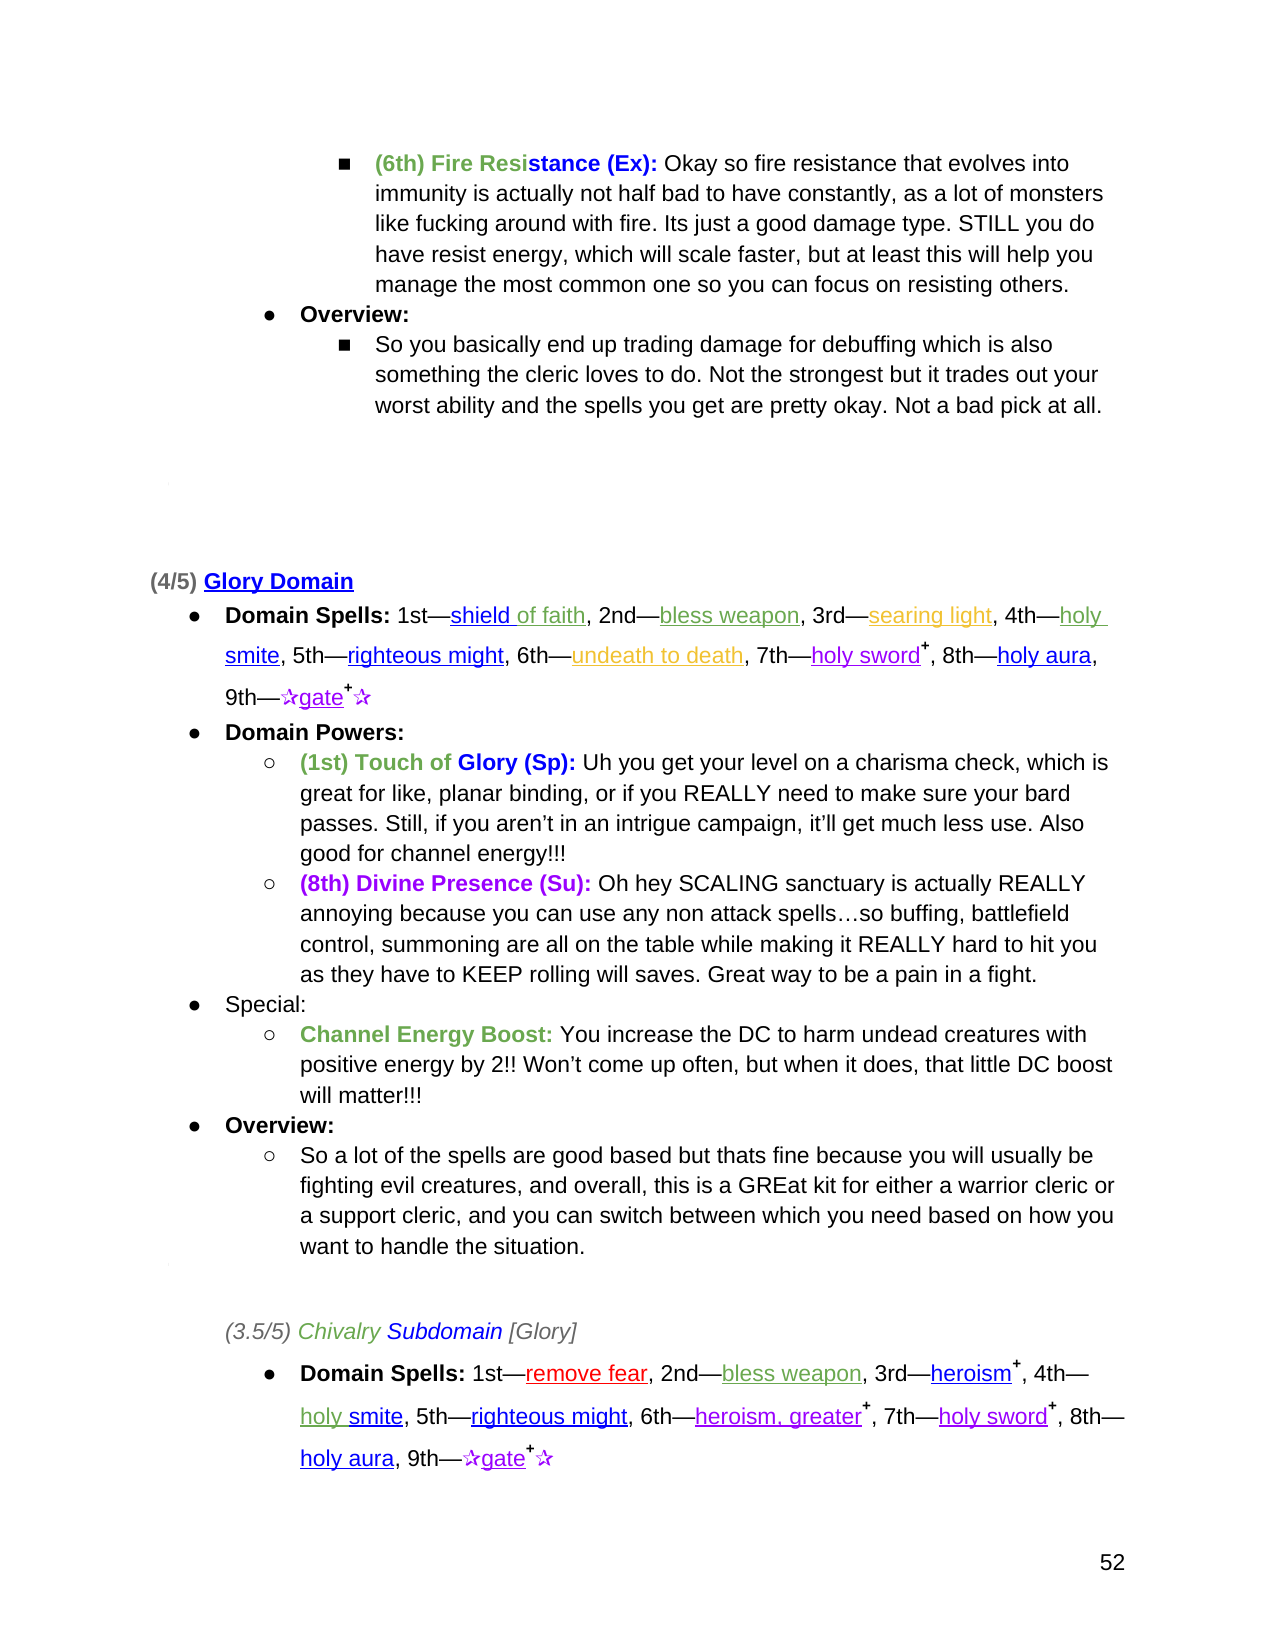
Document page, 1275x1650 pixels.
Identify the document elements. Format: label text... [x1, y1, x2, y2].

list (8th) Divine Presence (Su): Oh hey SCALING sanctuary is actually REALLY annoying because you can use any non attack spells…so buffing, battlefield control, summoning are all on the table while making it REALLY hard to hit you as they have to KEEP rolling will saves. Great way to be a pain in a fight. [262, 870, 1125, 987]
list (6th) Fire Resistance (Ex): Okay so fire resistance that evolves into immunity is actually not half bad to have constantly, as a lot of monsters like fucking around with fire. Its just a good damage type. STILL you do have resist energy, which will scale faster, but at least this will help you manage the most common one so you can focus on resisting others. [337, 150, 1125, 297]
list So a lot of the spells are good based but thats fine because you will usually be fighting evil creatures, and overall, this is a GREat kit for either a warrior cleric or a support cleric, and you can switch between which you need based on how you want to handle the situation. [262, 1142, 1125, 1259]
list (1st) Touch of Glory (Sp): Uh you get your level on a charisma check, which is great for like, planar binding, or if you REALLY need to make sure your bard passes. Still, if you aren’t in an intrigue campaign, it’ll get much less use. Also good for channel energy!!! [262, 749, 1125, 866]
list Domain Spells: 1st—remove fear, 2nd—bless weapon, 3rd—heroism+, 4th—holy smite, 5th—righteous might, 6th—heroism, greater+, 7th—holy sword+, 8th—holy aura, 9th—✰gate+✰ [262, 1353, 1125, 1474]
list Domain Spells: 1st—shield of faith, 2nd—bless weapon, 3rd—searing light, 4th—holy smite, 5th—righteous might, 6th—undeath to death, 7th—holy sword+, 8th—holy aura, 9th—✰gate+✰ [187, 602, 1125, 713]
subtitle (3.5/5) Chivalry Subdomain [Glory] [225, 1318, 1125, 1344]
list Overview: [187, 1112, 1125, 1138]
list Channel Energy Boost: You increase the DC to harm undead creatures with positive energy by 2!! Won’t come up often, but when it does, that little DC boost will matter!!! [262, 1021, 1125, 1108]
list Domain Powers: [187, 719, 1125, 745]
list Special: [187, 991, 1125, 1017]
list Overview: [262, 301, 1125, 327]
subtitle (4/5) Glory Domain [150, 568, 1125, 594]
list So you basically end up trading damage for debuffing which is also something the cleric loves to do. Not the strongest but it trades out your worst ability and the spells you get are pretty okay. Not a bad pick at all. [337, 331, 1125, 418]
